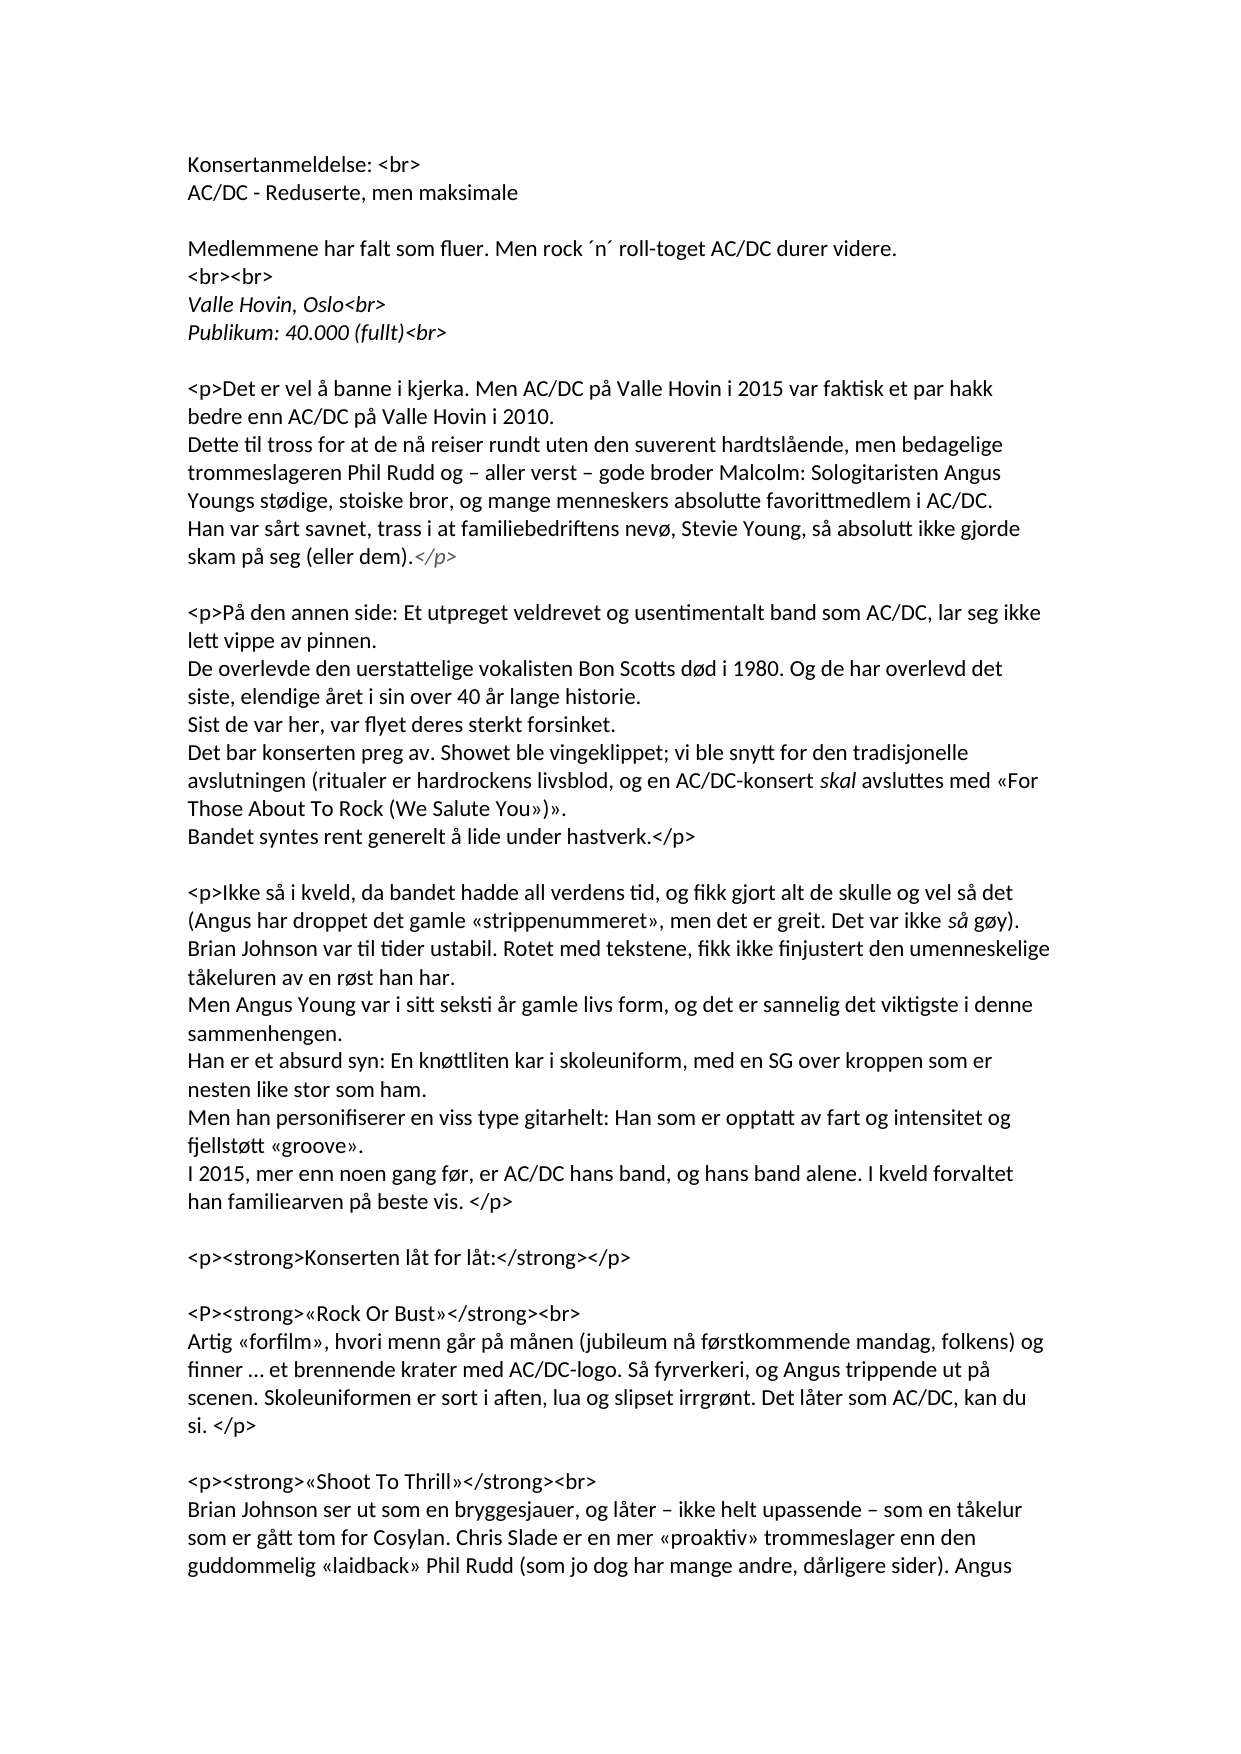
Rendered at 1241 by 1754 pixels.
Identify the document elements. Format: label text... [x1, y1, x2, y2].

text Sist de var her, var flyet deres sterkt forsinket. [187, 710, 1053, 738]
text <P><strong>«Rock Or Bust»</strong><br> [187, 1299, 1053, 1327]
text Konsertanmeldelse: <br> [187, 150, 1053, 178]
text <p><strong>Konserten låt for låt:</strong></p> [187, 1243, 1053, 1271]
text Brian Johnson ser ut som en bryggesjauer, og låter – ikke helt upassende – som en tåkelur som er gått tom for Cosylan. Chris Slade er en mer «proaktiv» trommeslager enn den guddommelig «laidback» Phil Rudd (som jo dog har mange andre, dårligere sider). Angus [187, 1495, 1053, 1579]
text Han er et absurd syn: En knøttliten kar i skoleuniform, med en SG over kroppen som er nesten like stor som ham. [187, 1047, 1053, 1103]
text Bandet syntes rent generelt å lide under hastverk.</p> [187, 822, 1053, 851]
text <p><strong>«Shoot To Thrill»</strong><br> [187, 1467, 1053, 1495]
text AC/DC - Reduserte, men maksimale [187, 178, 1053, 206]
text <br><br> [187, 262, 1053, 290]
text <p>På den annen side: Et utpreget veldrevet og usentimentalt band som AC/DC, lar seg ikke lett vippe av pinnen. [187, 598, 1053, 654]
text De overlevde den uerstattelige vokalisten Bon Scotts død i 1980. Og de har overlevd det siste, elendige året i sin over 40 år lange historie. [187, 654, 1053, 710]
text Dette til tross for at de nå reiser rundt uten den suverent hardtslående, men bedagelige trommeslageren Phil Rudd og – aller verst – gode broder Malcolm: Sologitaristen Angus Youngs stødige, stoiske bror, og mange menneskers absolutte favorittmedlem i AC/DC. [187, 430, 1053, 514]
text Men han personifiserer en viss type gitarhelt: Han som er opptatt av fart og intensitet og fjellstøtt «groove». [187, 1103, 1053, 1159]
text Medlemmene har falt som fluer. Men rock ´n´ roll-toget AC/DC durer videre. [187, 234, 1053, 262]
text Men Angus Young var i sitt seksti år gamle livs form, og det er sannelig det viktigste i denne sammenhengen. [187, 991, 1053, 1047]
text Valle Hovin, Oslo<br> [187, 290, 1053, 318]
text Det bar konserten preg av. Showet ble vingeklippet; vi ble snytt for den tradisjonelle avslutningen (ritualer er hardrockens livsblod, og en AC/DC-konsert skal avsluttes med «For Those About To Rock (We Salute You»)». [187, 738, 1053, 822]
text <p>Ikke så i kveld, da bandet hadde all verdens tid, og fikk gjort alt de skulle og vel så det (Angus har droppet det gamle «strippenummeret», men det er greit. Det var ikke så gøy). [187, 878, 1053, 934]
text Artig «forfilm», hvori menn går på månen (jubileum nå førstkommende mandag, folkens) og finner … et brennende krater med AC/DC-logo. Så fyrverkeri, og Angus trippende ut på scenen. Skoleuniformen er sort i aften, lua og slipset irrgrønt. Det låter som AC/DC, kan du si. </p> [187, 1327, 1053, 1439]
text <p>Det er vel å banne i kjerka. Men AC/DC på Valle Hovin i 2015 var faktisk et par hakk bedre enn AC/DC på Valle Hovin i 2010. [187, 374, 1053, 430]
text Han var sårt savnet, trass i at familiebedriftens nevø, Stevie Young, så absolutt ikke gjorde skam på seg (eller dem).</p> [187, 514, 1053, 570]
text I 2015, mer enn noen gang før, er AC/DC hans band, og hans band alene. I kveld forvaltet han familiearven på beste vis. </p> [187, 1159, 1053, 1215]
text Brian Johnson var til tider ustabil. Rotet med tekstene, fikk ikke finjustert den umenneskelige tåkeluren av en røst han har. [187, 934, 1053, 991]
text Publikum: 40.000 (fullt)<br> [187, 318, 1053, 346]
